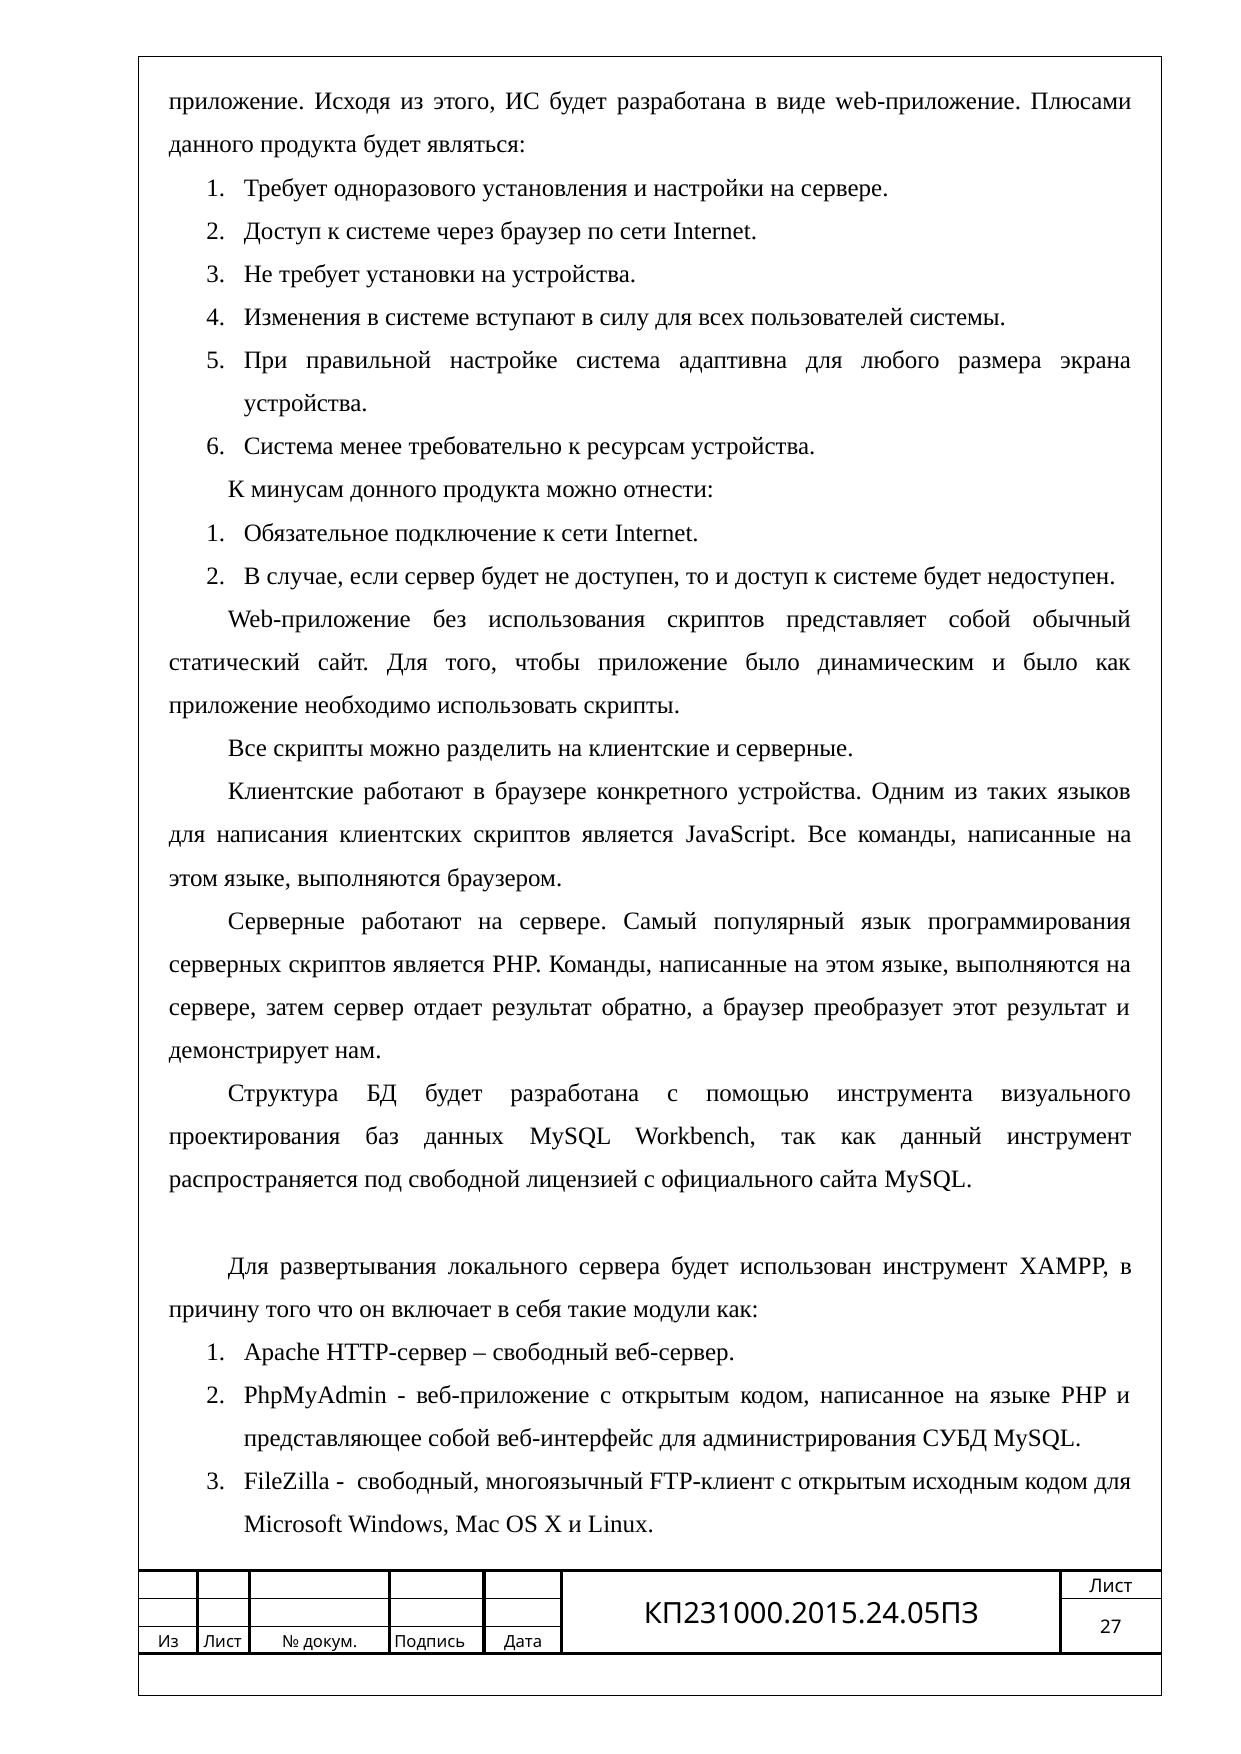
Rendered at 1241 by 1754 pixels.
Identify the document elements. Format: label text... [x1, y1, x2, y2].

list PhpMyAdmin - веб-приложение с открытым кодом, написанное на языке PHP и представляющее собой веб-интерфейс для администрирования СУБД MySQL. [206, 1380, 1132, 1452]
text К минусам донного продукта можно отнести: [168, 474, 1132, 503]
list Требует одноразового установления и настройки на сервере. [206, 173, 1132, 201]
list Доступ к системе через браузер по сети Internet. [206, 216, 1132, 244]
text приложение. Исходя из этого, ИС будет разработана в виде web-приложение. Плюсами данного продукта будет являться: [168, 86, 1132, 158]
list При правильной настройке система адаптивна для любого размера экрана устройства. [206, 345, 1132, 417]
list Apache HTTP-сервер – свободный веб-сервер. [206, 1337, 1132, 1366]
text Все скрипты можно разделить на клиентские и серверные. [168, 733, 1132, 762]
list В случае, если сервер будет не доступен, то и доступ к системе будет недоступен. [206, 561, 1132, 589]
list Изменения в системе вступают в силу для всех пользователей системы. [206, 302, 1132, 331]
text Клиентские работают в браузере конкретного устройства. Одним из таких языков для написания клиентских скриптов является JavaScript. Все команды, написанные на этом языке, выполняются браузером. [168, 776, 1132, 891]
list Система менее требовательно к ресурсам устройства. [206, 431, 1132, 460]
list Обязательное подключение к сети Internet. [206, 518, 1132, 546]
text Серверные работают на сервере. Самый популярный язык программирования серверных скриптов является PHP. Команды, написанные на этом языке, выполняются на сервере, затем сервер отдает результат обратно, а браузер преобразует этот результат и демонстрирует нам. [168, 906, 1132, 1064]
text Структура БД будет разработана с помощью инструмента визуального проектирования баз данных MySQL Workbench, так как данный инструмент распространяется под свободной лицензией с официального сайта MySQL. [168, 1078, 1132, 1193]
list Не требует установки на устройства. [206, 259, 1132, 288]
text Web-приложение без использования скриптов представляет собой обычный статический сайт. Для того, чтобы приложение было динамическим и было как приложение необходимо использовать скрипты. [168, 604, 1132, 719]
text Для развертывания локального сервера будет использован инструмент XAMPP, в причину того что он включает в себя такие модули как: [168, 1251, 1132, 1323]
list FileZilla - свободный, многоязычный FTP-клиент с открытым исходным кодом для Microsoft Windows, Mac OS X и Linux. [206, 1466, 1132, 1538]
